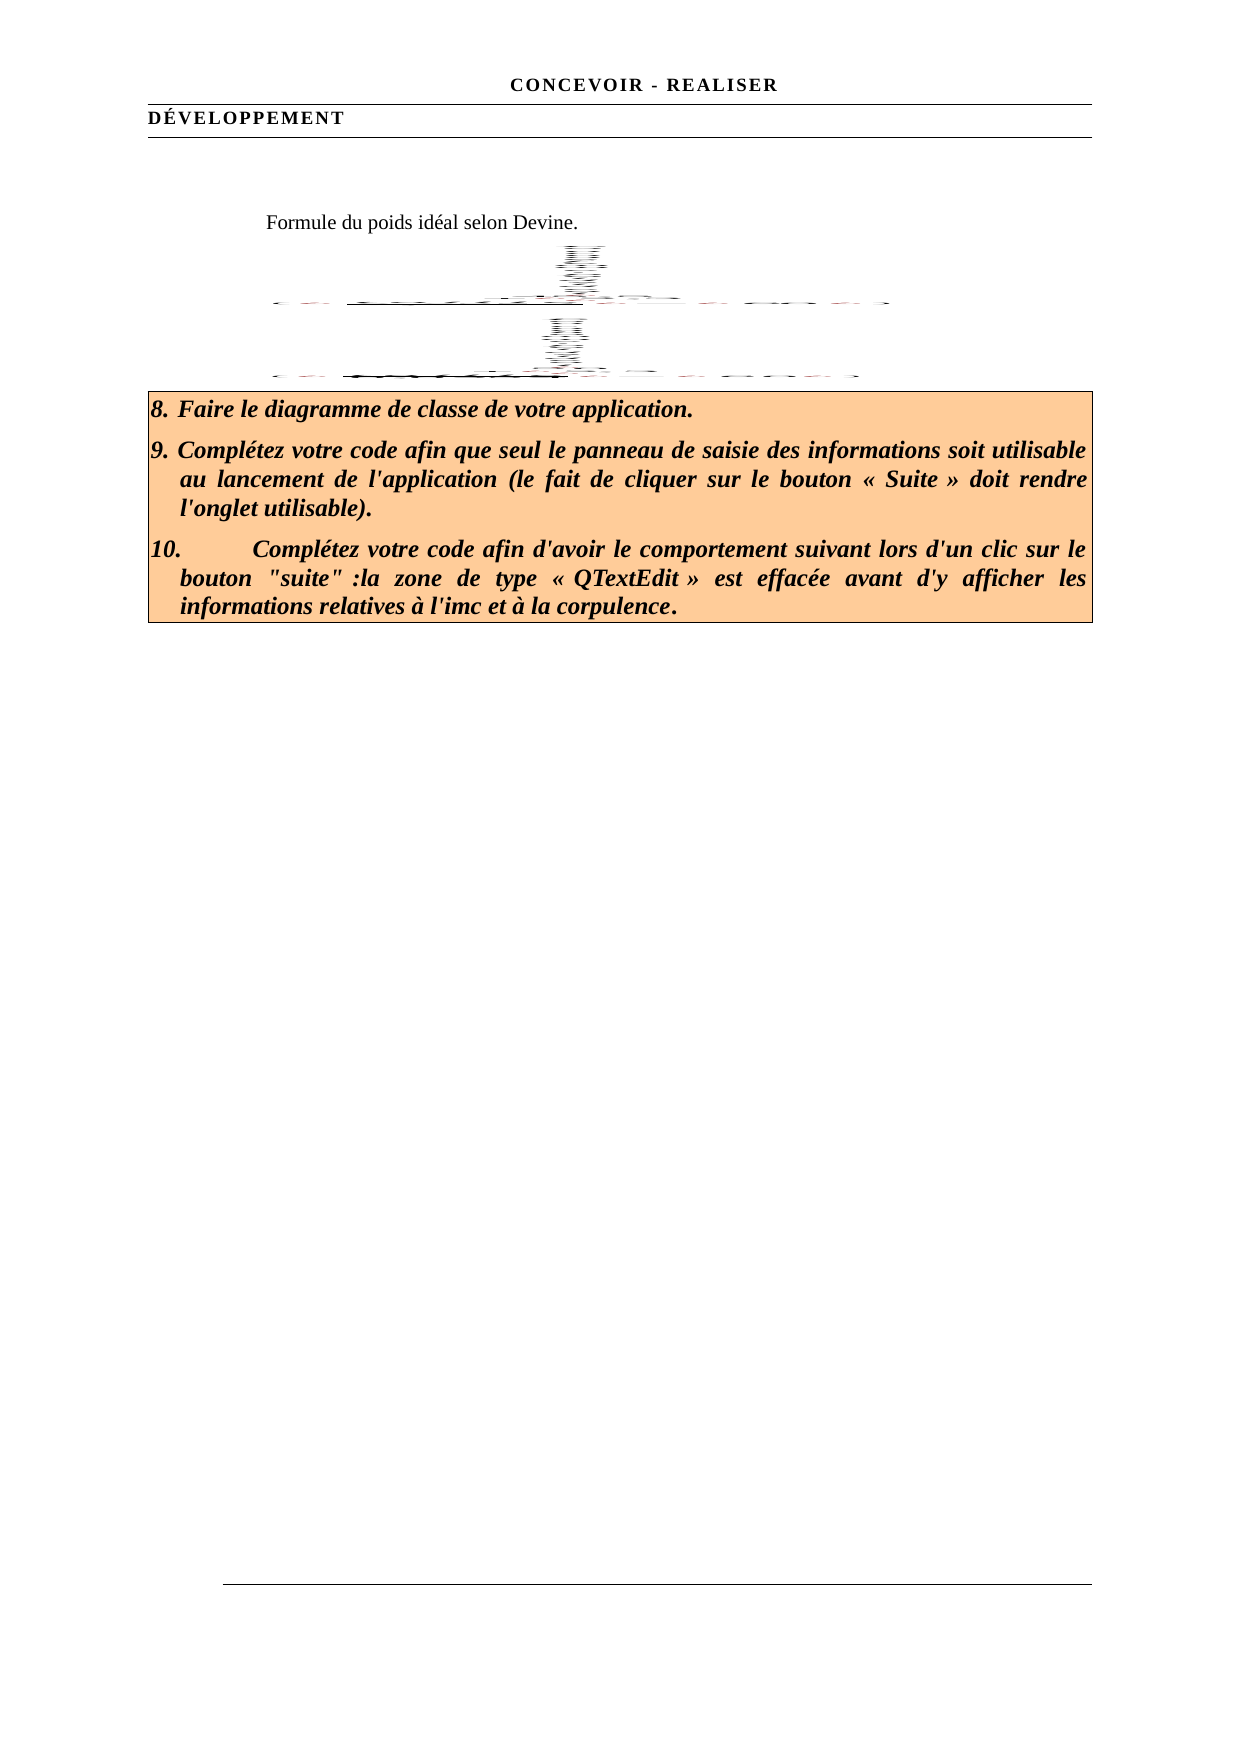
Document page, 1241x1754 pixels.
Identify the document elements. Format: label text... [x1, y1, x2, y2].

list Faire le diagramme de classe de votre application. [149, 392, 1092, 423]
text Formule du poids idéal selon Devine. [223, 210, 1092, 234]
list Complétez votre code afin que seul le panneau de saisie des informations soit utilisable au lancement de l'application (le fait de cliquer sur le bouton « Suite » doit rendre l'onglet utilisable). [149, 432, 1092, 521]
list Complétez votre code afin d'avoir le comportement suivant lors d'un clic sur le bouton "suite" :la zone de type « QTextEdit » est effacée avant d'y afficher les informations relatives à l'imc et à la corpulence. [149, 531, 1092, 622]
